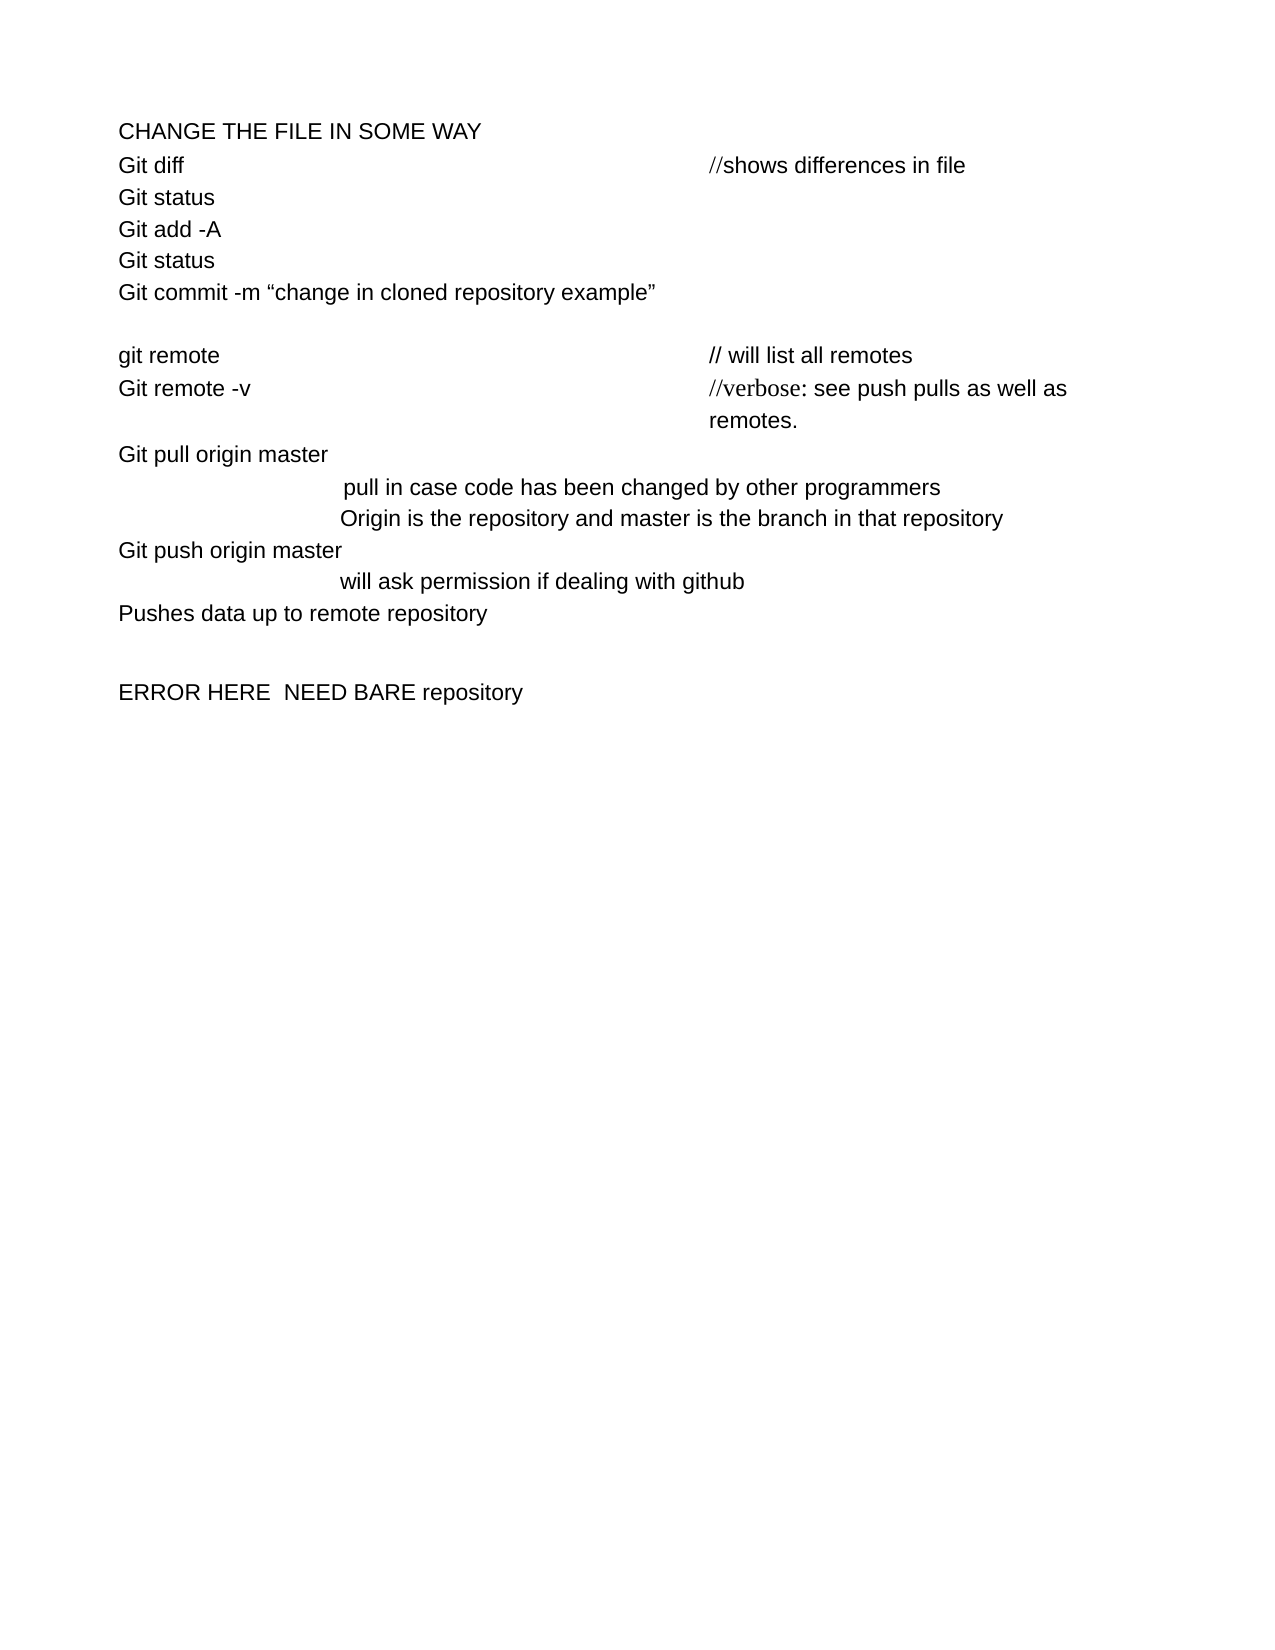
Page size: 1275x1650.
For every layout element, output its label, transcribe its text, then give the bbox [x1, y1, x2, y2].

text Git status [118, 247, 1157, 274]
text pull in case code has been changed by other programmers [268, 473, 1157, 500]
text Git commit -m “change in cloned repository example” [118, 279, 1157, 305]
text Git remote -v //verbose: see push pulls as well as remotes. [118, 373, 1157, 434]
text CHANGE THE FILE IN SOME WAY [118, 118, 1157, 144]
text Git pull origin master [118, 439, 1157, 468]
text Git status [118, 184, 1157, 211]
text will ask permission if dealing with github [118, 568, 1157, 594]
text Origin is the repository and master is the branch in that repository [118, 505, 1157, 531]
text Git push origin master [118, 537, 1157, 563]
text git remote // will list all remotes [118, 342, 1157, 368]
text Pushes data up to remote repository [118, 600, 1157, 626]
text ERROR HERE NEED BARE repository [118, 679, 1157, 705]
text Git diff //shows differences in file [118, 150, 1157, 178]
text Git add -A [118, 216, 1157, 242]
